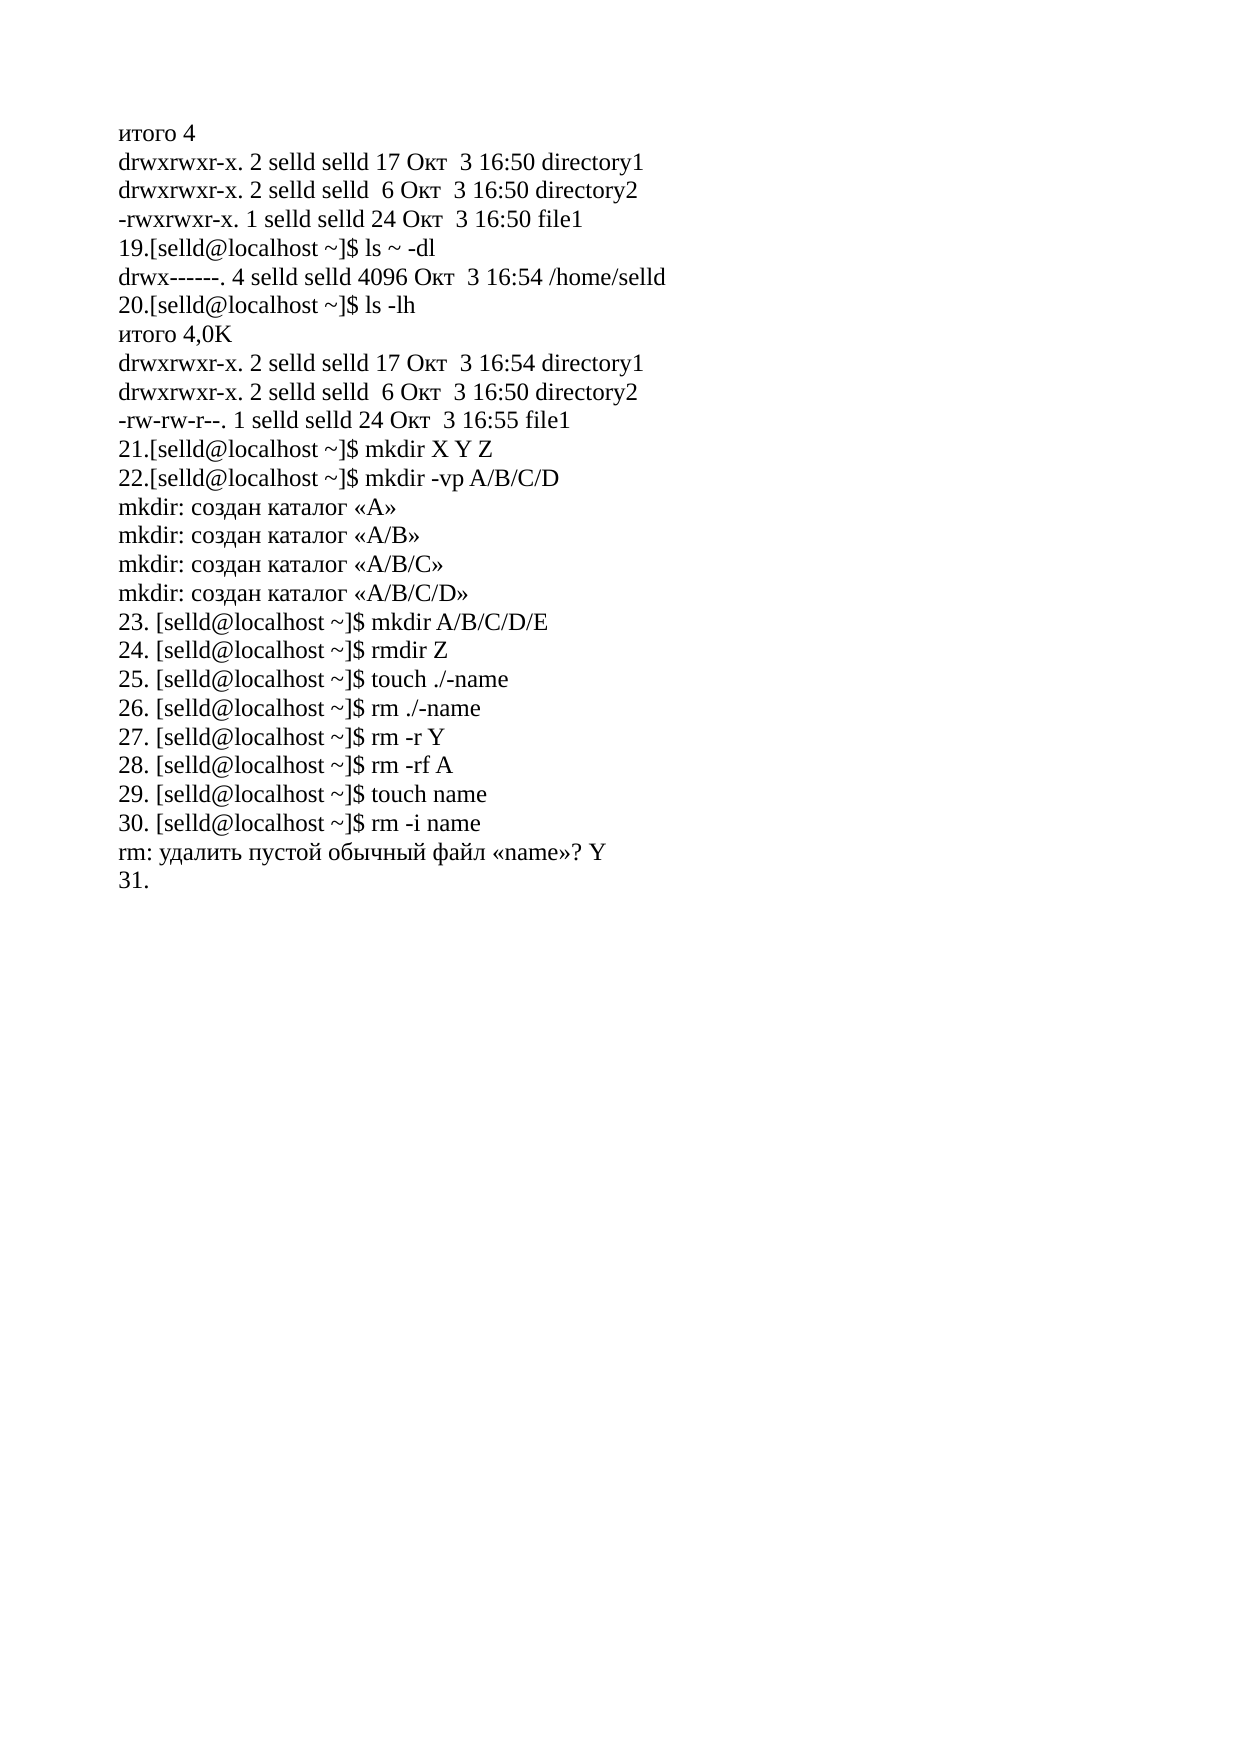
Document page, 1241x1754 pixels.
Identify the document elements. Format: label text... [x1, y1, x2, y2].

text 22.[selld@localhost ~]$ mkdir -vp A/B/C/D [118, 463, 1122, 492]
text итого 4,0K [118, 319, 1122, 348]
text 26. [selld@localhost ~]$ rm ./-name [118, 693, 1122, 722]
text mkdir: создан каталог «A/B/C/D» [118, 578, 1122, 607]
text drwxrwxr-x. 2 selld selld 6 Окт 3 16:50 directory2 [118, 176, 1122, 204]
text drwxrwxr-x. 2 selld selld 6 Окт 3 16:50 directory2 [118, 377, 1122, 406]
text drwxrwxr-x. 2 selld selld 17 Окт 3 16:54 directory1 [118, 348, 1122, 377]
text 23. [selld@localhost ~]$ mkdir A/B/C/D/E [118, 607, 1122, 636]
text mkdir: создан каталог «A» [118, 492, 1122, 521]
text 25. [selld@localhost ~]$ touch ./-name [118, 664, 1122, 693]
text drwxrwxr-x. 2 selld selld 17 Окт 3 16:50 directory1 [118, 147, 1122, 176]
text -rw-rw-r--. 1 selld selld 24 Окт 3 16:55 file1 [118, 406, 1122, 434]
text rm: удалить пустой обычный файл «name»? Y [118, 837, 1122, 866]
text итого 4 [118, 118, 1122, 147]
text 29. [selld@localhost ~]$ touch name [118, 779, 1122, 808]
text 28. [selld@localhost ~]$ rm -rf A [118, 751, 1122, 779]
text mkdir: создан каталог «A/B» [118, 521, 1122, 549]
text 20.[selld@localhost ~]$ ls -lh [118, 291, 1122, 319]
text drwx------. 4 selld selld 4096 Окт 3 16:54 /home/selld [118, 262, 1122, 291]
text -rwxrwxr-x. 1 selld selld 24 Окт 3 16:50 file1 [118, 204, 1122, 233]
text 30. [selld@localhost ~]$ rm -i name [118, 808, 1122, 837]
text 21.[selld@localhost ~]$ mkdir X Y Z [118, 434, 1122, 463]
text 24. [selld@localhost ~]$ rmdir Z [118, 636, 1122, 664]
text 19.[selld@localhost ~]$ ls ~ -dl [118, 233, 1122, 262]
text 31. [118, 866, 1122, 894]
text 27. [selld@localhost ~]$ rm -r Y [118, 722, 1122, 751]
text mkdir: создан каталог «A/B/C» [118, 549, 1122, 578]
